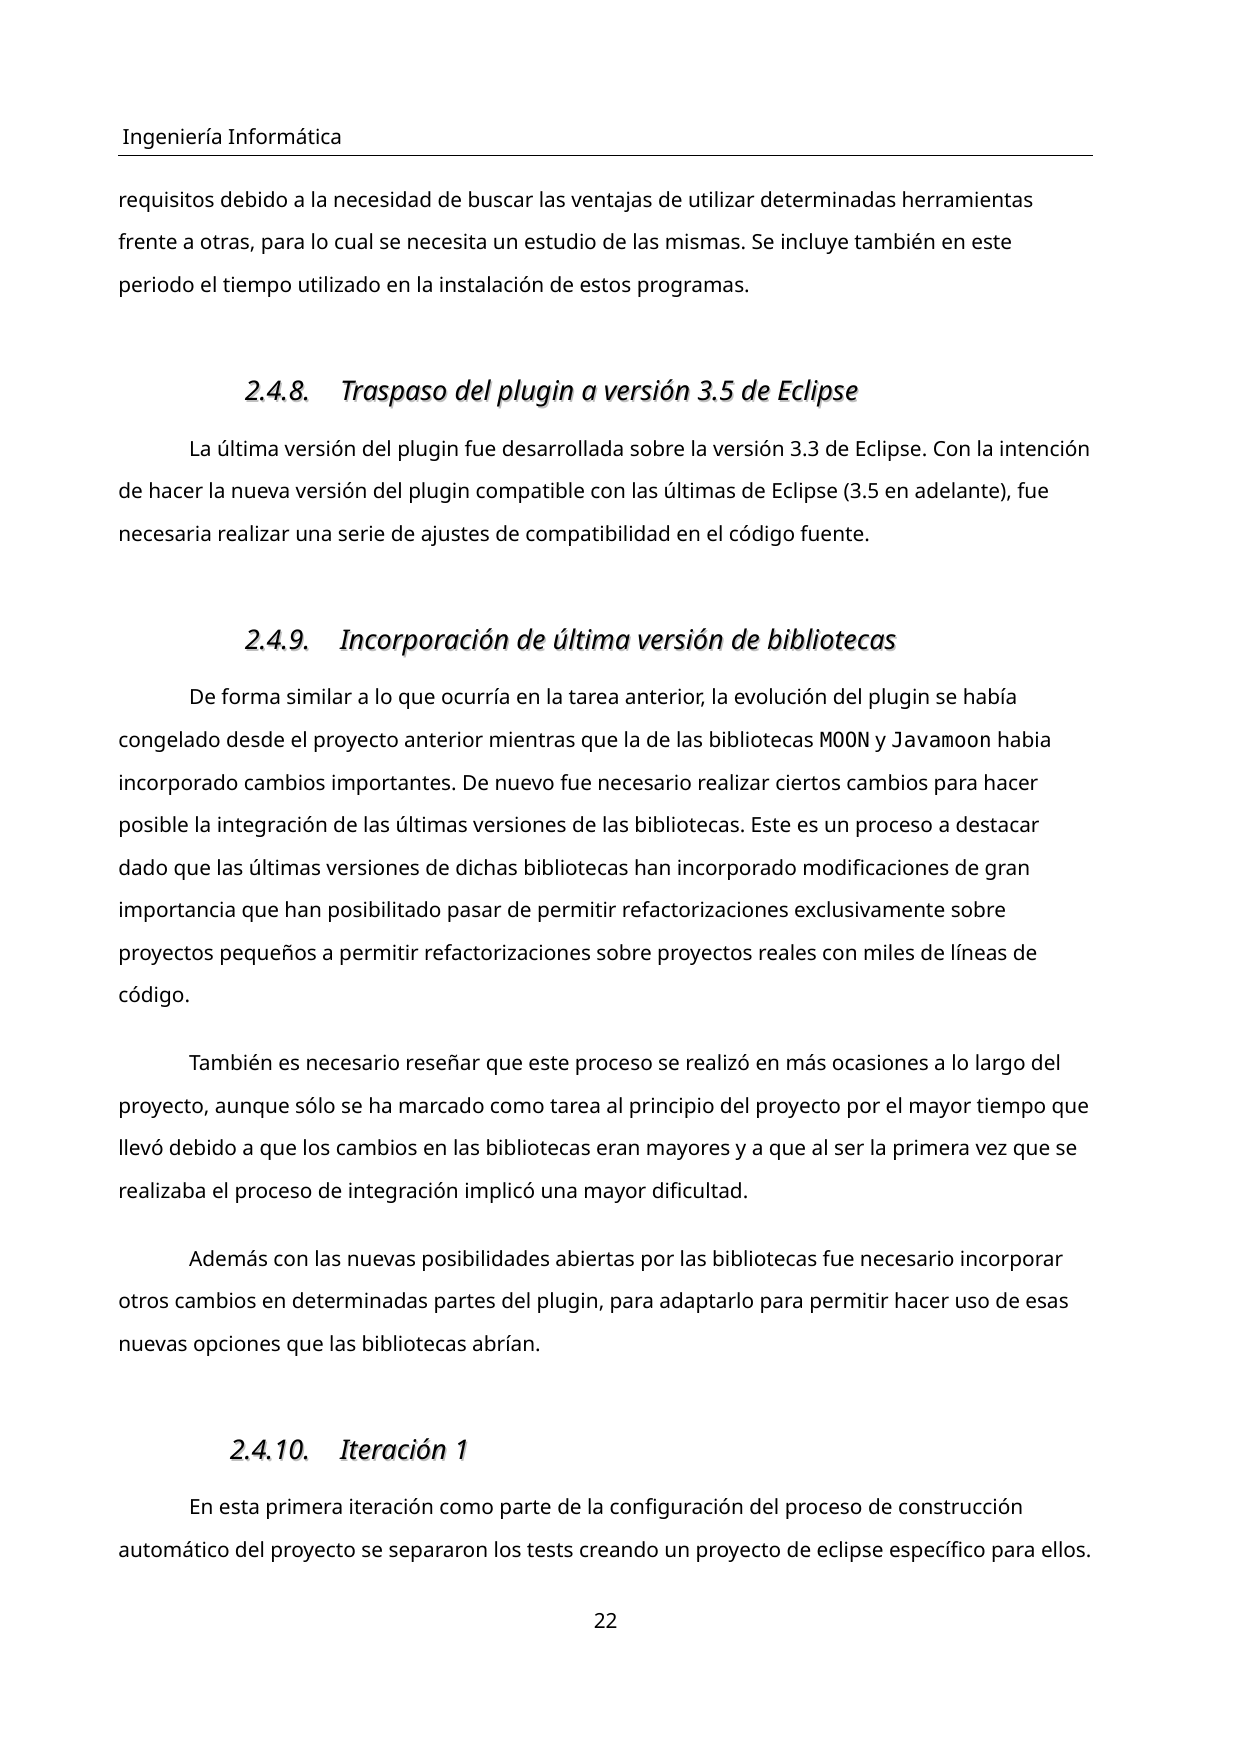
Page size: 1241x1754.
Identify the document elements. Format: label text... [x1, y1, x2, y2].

text Además con las nuevas posibilidades abiertas por las bibliotecas fue necesario incorporar otros cambios en determinadas partes del plugin, para adaptarlo para permitir hacer uso de esas nuevas opciones que las bibliotecas abrían. [118, 1244, 1093, 1357]
subtitle Iteración 1 [310, 1431, 1093, 1467]
subtitle Incorporación de última versión de bibliotecas [310, 621, 1093, 657]
text También es necesario reseñar que este proceso se realizó en más ocasiones a lo largo del proyecto, aunque sólo se ha marcado como tarea al principio del proyecto por el mayor tiempo que llevó debido a que los cambios en las bibliotecas eran mayores y a que al ser la primera vez que se realizaba el proceso de integración implicó una mayor dificultad. [118, 1048, 1093, 1204]
text De forma similar a lo que ocurría en la tarea anterior, la evolución del plugin se había congelado desde el proyecto anterior mientras que la de las bibliotecas MOON y Javamoon habia incorporado cambios importantes. De nuevo fue necesario realizar ciertos cambios para hacer posible la integración de las últimas versiones de las bibliotecas. Este es un proceso a destacar dado que las últimas versiones de dichas bibliotecas han incorporado modificaciones de gran importancia que han posibilitado pasar de permitir refactorizaciones exclusivamente sobre proyectos pequeños a permitir refactorizaciones sobre proyectos reales con miles de líneas de código. [118, 682, 1093, 1009]
text requisitos debido a la necesidad de buscar las ventajas de utilizar determinadas herramientas frente a otras, para lo cual se necesita un estudio de las mismas. Se incluye también en este periodo el tiempo utilizado en la instalación de estos programas. [118, 185, 1093, 298]
text La última versión del plugin fue desarrollada sobre la versión 3.3 de Eclipse. Con la intención de hacer la nueva versión del plugin compatible con las últimas de Eclipse (3.5 en adelante), fue necesaria realizar una serie de ajustes de compatibilidad en el código fuente. [118, 434, 1093, 547]
subtitle Traspaso del plugin a versión 3.5 de Eclipse [310, 372, 1093, 409]
text En esta primera iteración como parte de la configuración del proceso de construcción automático del proyecto se separaron los tests creando un proyecto de eclipse específico para ellos. [118, 1492, 1093, 1563]
